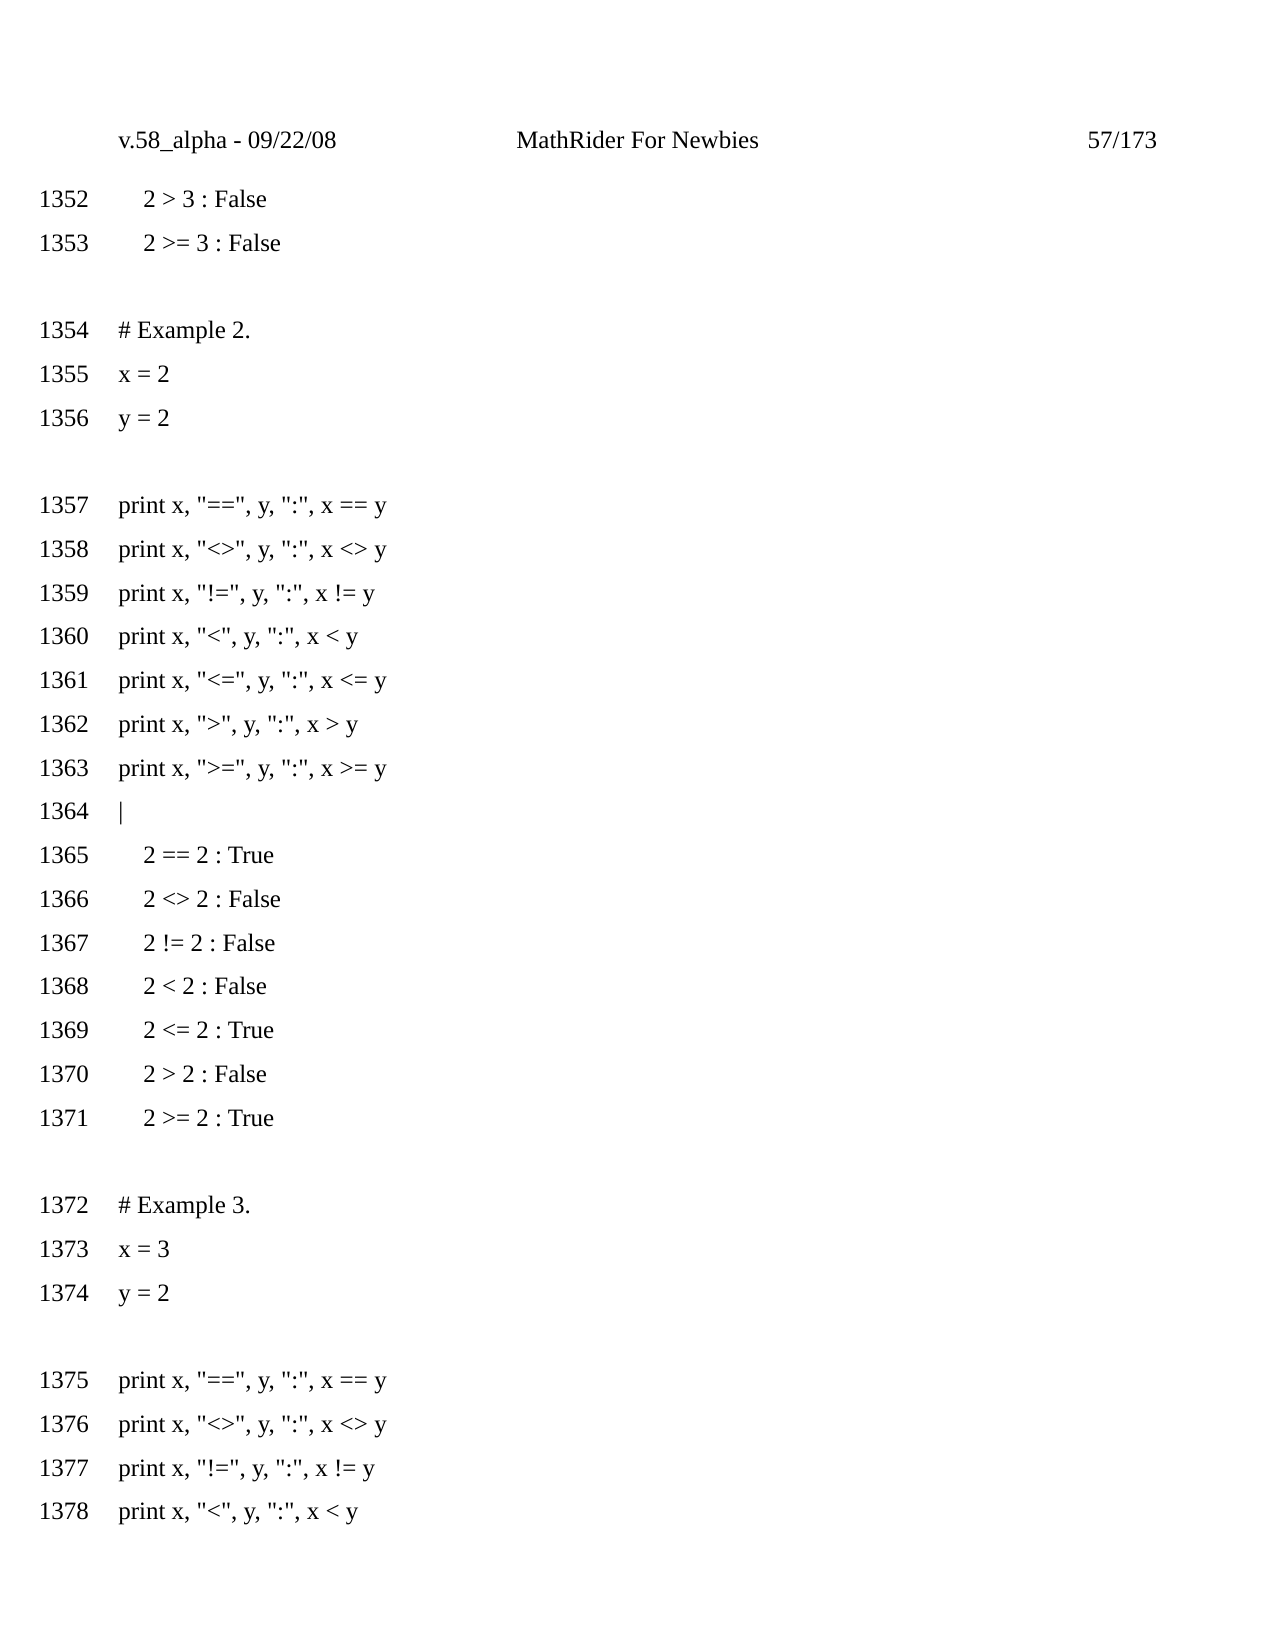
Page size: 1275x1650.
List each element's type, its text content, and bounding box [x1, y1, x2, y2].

text print x, "<", y, ":", x < y [118, 621, 1157, 650]
text 2 >= 3 : False [118, 228, 1157, 256]
text 2 > 2 : False [118, 1059, 1157, 1088]
text print x, ">", y, ":", x > y [118, 709, 1157, 738]
text print x, "==", y, ":", x == y [118, 1365, 1157, 1394]
text print x, "==", y, ":", x == y [118, 490, 1157, 519]
text 2 >= 2 : True [118, 1103, 1157, 1131]
text | [118, 796, 1157, 825]
text print x, ">=", y, ":", x >= y [118, 753, 1157, 781]
text # Example 2. [118, 315, 1157, 344]
text print x, "<>", y, ":", x <> y [118, 534, 1157, 563]
text 2 <> 2 : False [118, 884, 1157, 913]
text x = 2 [118, 359, 1157, 388]
text 2 > 3 : False [118, 184, 1157, 213]
text print x, "<=", y, ":", x <= y [118, 665, 1157, 694]
text print x, "<>", y, ":", x <> y [118, 1409, 1157, 1438]
text 2 == 2 : True [118, 840, 1157, 869]
text 2 != 2 : False [118, 928, 1157, 956]
text print x, "!=", y, ":", x != y [118, 1453, 1157, 1481]
text print x, "!=", y, ":", x != y [118, 578, 1157, 606]
text # Example 3. [118, 1190, 1157, 1219]
text y = 2 [118, 1278, 1157, 1306]
text 2 < 2 : False [118, 971, 1157, 1000]
text 2 <= 2 : True [118, 1015, 1157, 1044]
text x = 3 [118, 1234, 1157, 1263]
text print x, "<", y, ":", x < y [118, 1496, 1157, 1525]
text y = 2 [118, 403, 1157, 431]
